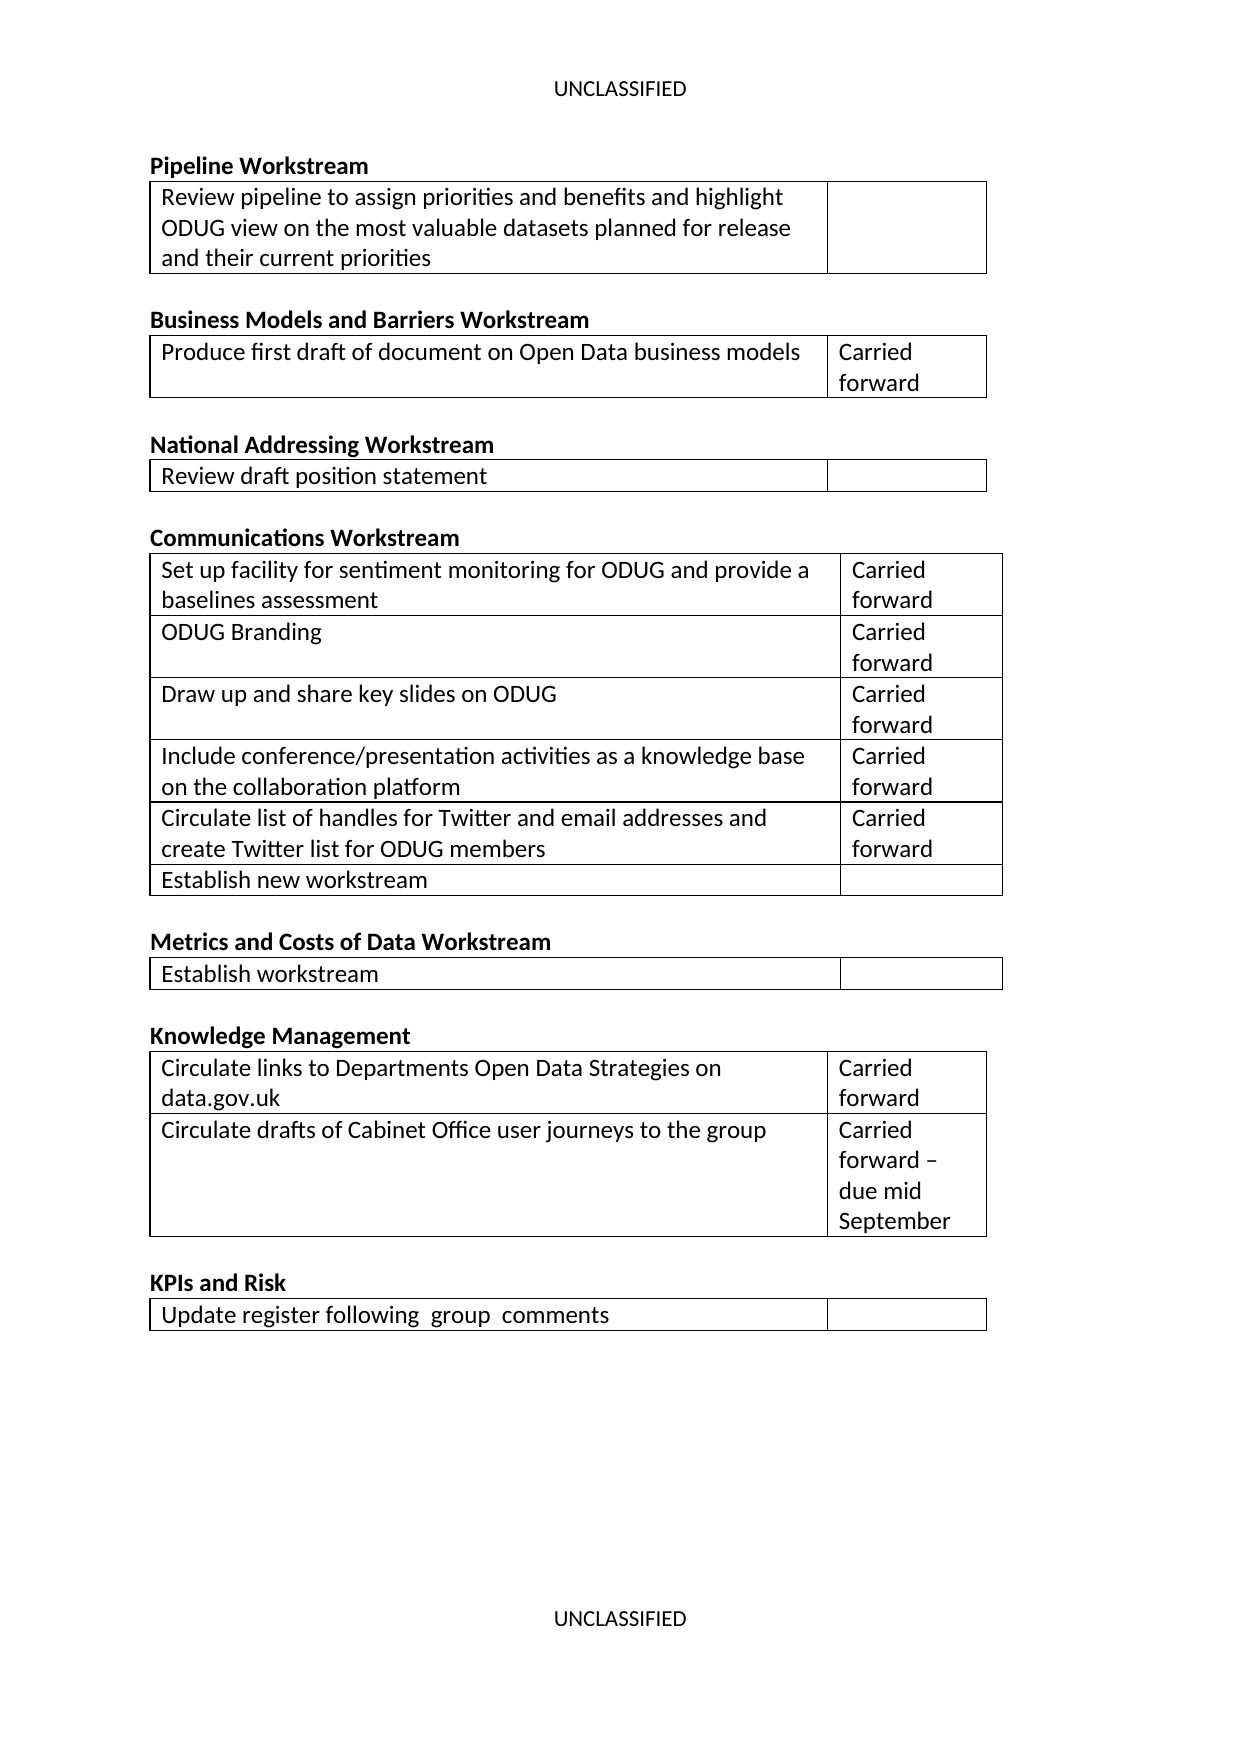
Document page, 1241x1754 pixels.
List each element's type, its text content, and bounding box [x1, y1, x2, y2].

text Business Models and Barriers Workstream [150, 305, 1090, 335]
table_cell Carried forward [841, 678, 1002, 739]
table_cell Carried forward – due mid September [828, 1114, 986, 1236]
table_header Establish workstream [151, 958, 840, 989]
text Pipeline Workstream [150, 150, 1090, 181]
table_cell Carried forward [841, 740, 1002, 801]
table_header [828, 1299, 986, 1329]
table_header Review draft position statement [151, 460, 827, 491]
text Communications Workstream [150, 522, 1090, 553]
table_header Carried forward [828, 336, 986, 397]
text KPIs and Risk [150, 1267, 1090, 1298]
table_cell Circulate drafts of Cabinet Office user journeys to the group [151, 1114, 827, 1236]
table_cell Include conference/presentation activities as a knowledge base on the collaboration platform [151, 740, 840, 801]
text Metrics and Costs of Data Workstream [150, 927, 1090, 957]
table_cell Establish new workstream [151, 865, 840, 895]
table_header Produce first draft of document on Open Data business models [151, 336, 827, 397]
table_header Circulate links to Departments Open Data Strategies on data.gov.uk [151, 1052, 827, 1113]
text Knowledge Management [150, 1020, 1090, 1051]
table_header Carried forward [841, 554, 1002, 615]
table_cell Draw up and share key slides on ODUG [151, 678, 840, 739]
table_cell [841, 865, 1002, 895]
table_header Set up facility for sentiment monitoring for ODUG and provide a baselines assessment [151, 554, 840, 615]
table_cell Carried forward [841, 616, 1002, 677]
table_cell ODUG Branding [151, 616, 840, 677]
table_cell Circulate list of handles for Twitter and email addresses and create Twitter list for ODUG members [151, 803, 840, 863]
text National Addressing Workstream [150, 429, 1090, 459]
table_cell Carried forward [841, 803, 1002, 863]
table_header [828, 182, 986, 273]
table_header Update register following group comments [151, 1299, 827, 1329]
table_header Review pipeline to assign priorities and benefits and highlight ODUG view on the most valuable datasets planned for release and their current priorities [151, 182, 827, 273]
table_header [841, 958, 1002, 989]
table_header [828, 460, 986, 491]
table_header Carried forward [828, 1052, 986, 1113]
